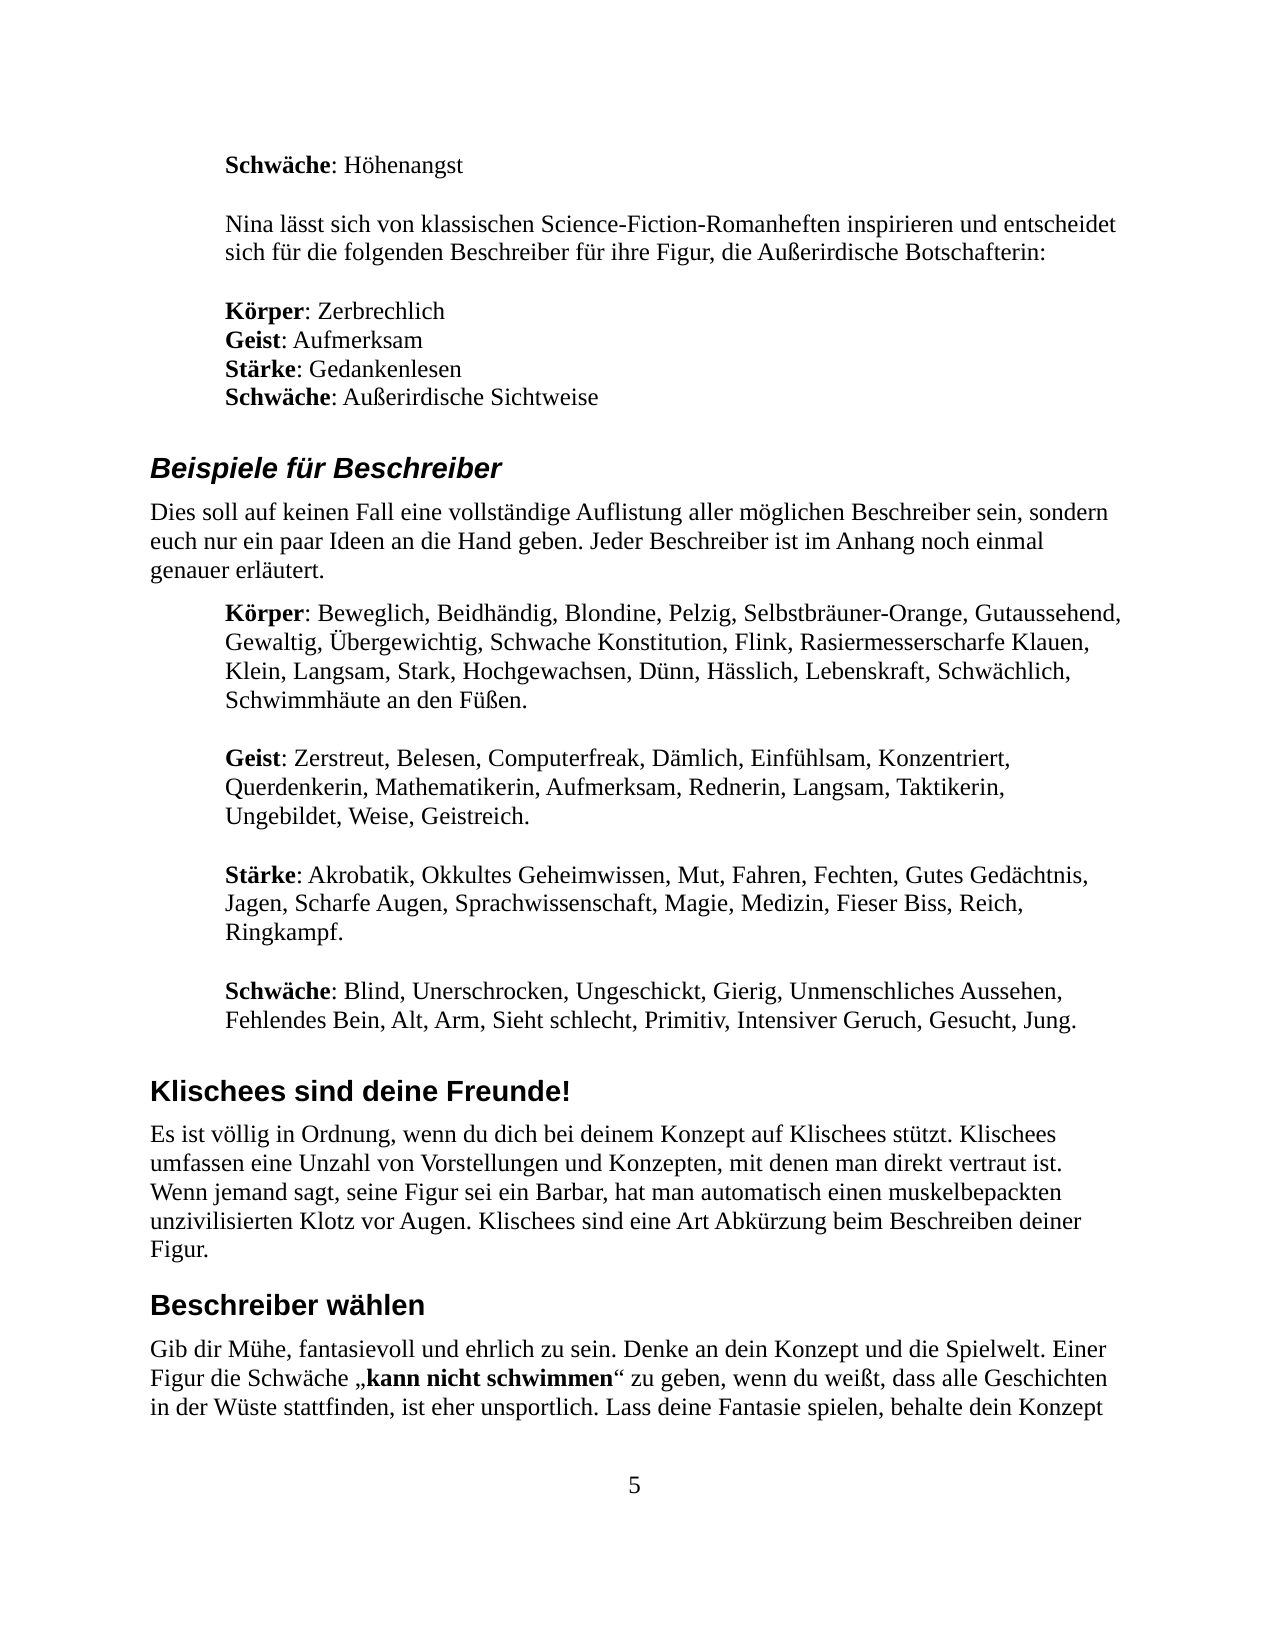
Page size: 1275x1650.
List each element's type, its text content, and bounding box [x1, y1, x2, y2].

text Es ist völlig in Ordnung, wenn du dich bei deinem Konzept auf Klischees stützt. Klischees umfassen eine Unzahl von Vorstellungen und Konzepten, mit denen man direkt vertraut ist. Wenn jemand sagt, seine Figur sei ein Barbar, hat man automatisch einen muskelbepackten unzivilisierten Klotz vor Augen. Klischees sind eine Art Abkürzung beim Beschreiben deiner Figur. [150, 1119, 1125, 1263]
text Körper: Beweglich, Beidhändig, Blondine, Pelzig, Selbstbräuner-Orange, Gutaussehend, Gewaltig, Übergewichtig, Schwache Konstitution, Flink, Rasiermesserscharfe Klauen, Klein, Langsam, Stark, Hochgewachsen, Dünn, Hässlich, Lebenskraft, Schwächlich, Schwimmhäute an den Füßen. [225, 598, 1125, 713]
text Schwäche: Blind, Unerschrocken, Ungeschickt, Gierig, Unmenschliches Aussehen, Fehlendes Bein, Alt, Arm, Sieht schlecht, Primitiv, Intensiver Geruch, Gesucht, Jung. [225, 976, 1125, 1033]
text Dies soll auf keinen Fall eine vollständige Auflistung aller möglichen Beschreiber sein, sondern euch nur ein paar Ideen an die Hand geben. Jeder Beschreiber ist im Anhang noch einmal genauer erläutert. [150, 497, 1125, 583]
text Gib dir Mühe, fantasievoll und ehrlich zu sein. Denke an dein Konzept und die Spielwelt. Einer Figur die Schwäche „kann nicht schwimmen“ zu geben, wenn du weißt, dass alle Geschichten in der Wüste stattfinden, ist eher unsportlich. Lass deine Fantasie spielen, behalte dein Konzept [150, 1334, 1125, 1421]
subtitle Klischees sind deine Freunde! [150, 1073, 1125, 1107]
text Nina lässt sich von klassischen Science-Fiction-Romanheften inspirieren und entscheidet sich für die folgenden Beschreiber für ihre Figur, die Außerirdische Botschafterin: [225, 209, 1125, 266]
text Schwäche: Höhenangst [225, 150, 1125, 179]
subtitle Beschreiber wählen [150, 1288, 1125, 1322]
text Geist: Zerstreut, Belesen, Computerfreak, Dämlich, Einfühlsam, Konzentriert, Querdenkerin, Mathematikerin, Aufmerksam, Rednerin, Langsam, Taktikerin, Ungebildet, Weise, Geistreich. [225, 743, 1125, 830]
subtitle Beispiele für Beschreiber [150, 451, 1125, 485]
text Stärke: Akrobatik, Okkultes Geheimwissen, Mut, Fahren, Fechten, Gutes Gedächtnis, Jagen, Scharfe Augen, Sprachwissenschaft, Magie, Medizin, Fieser Biss, Reich, Ringkampf. [225, 860, 1125, 946]
text Körper: Zerbrechlich Geist: Aufmerksam Stärke: Gedankenlesen Schwäche: Außerirdische Sichtweise [225, 296, 1125, 411]
